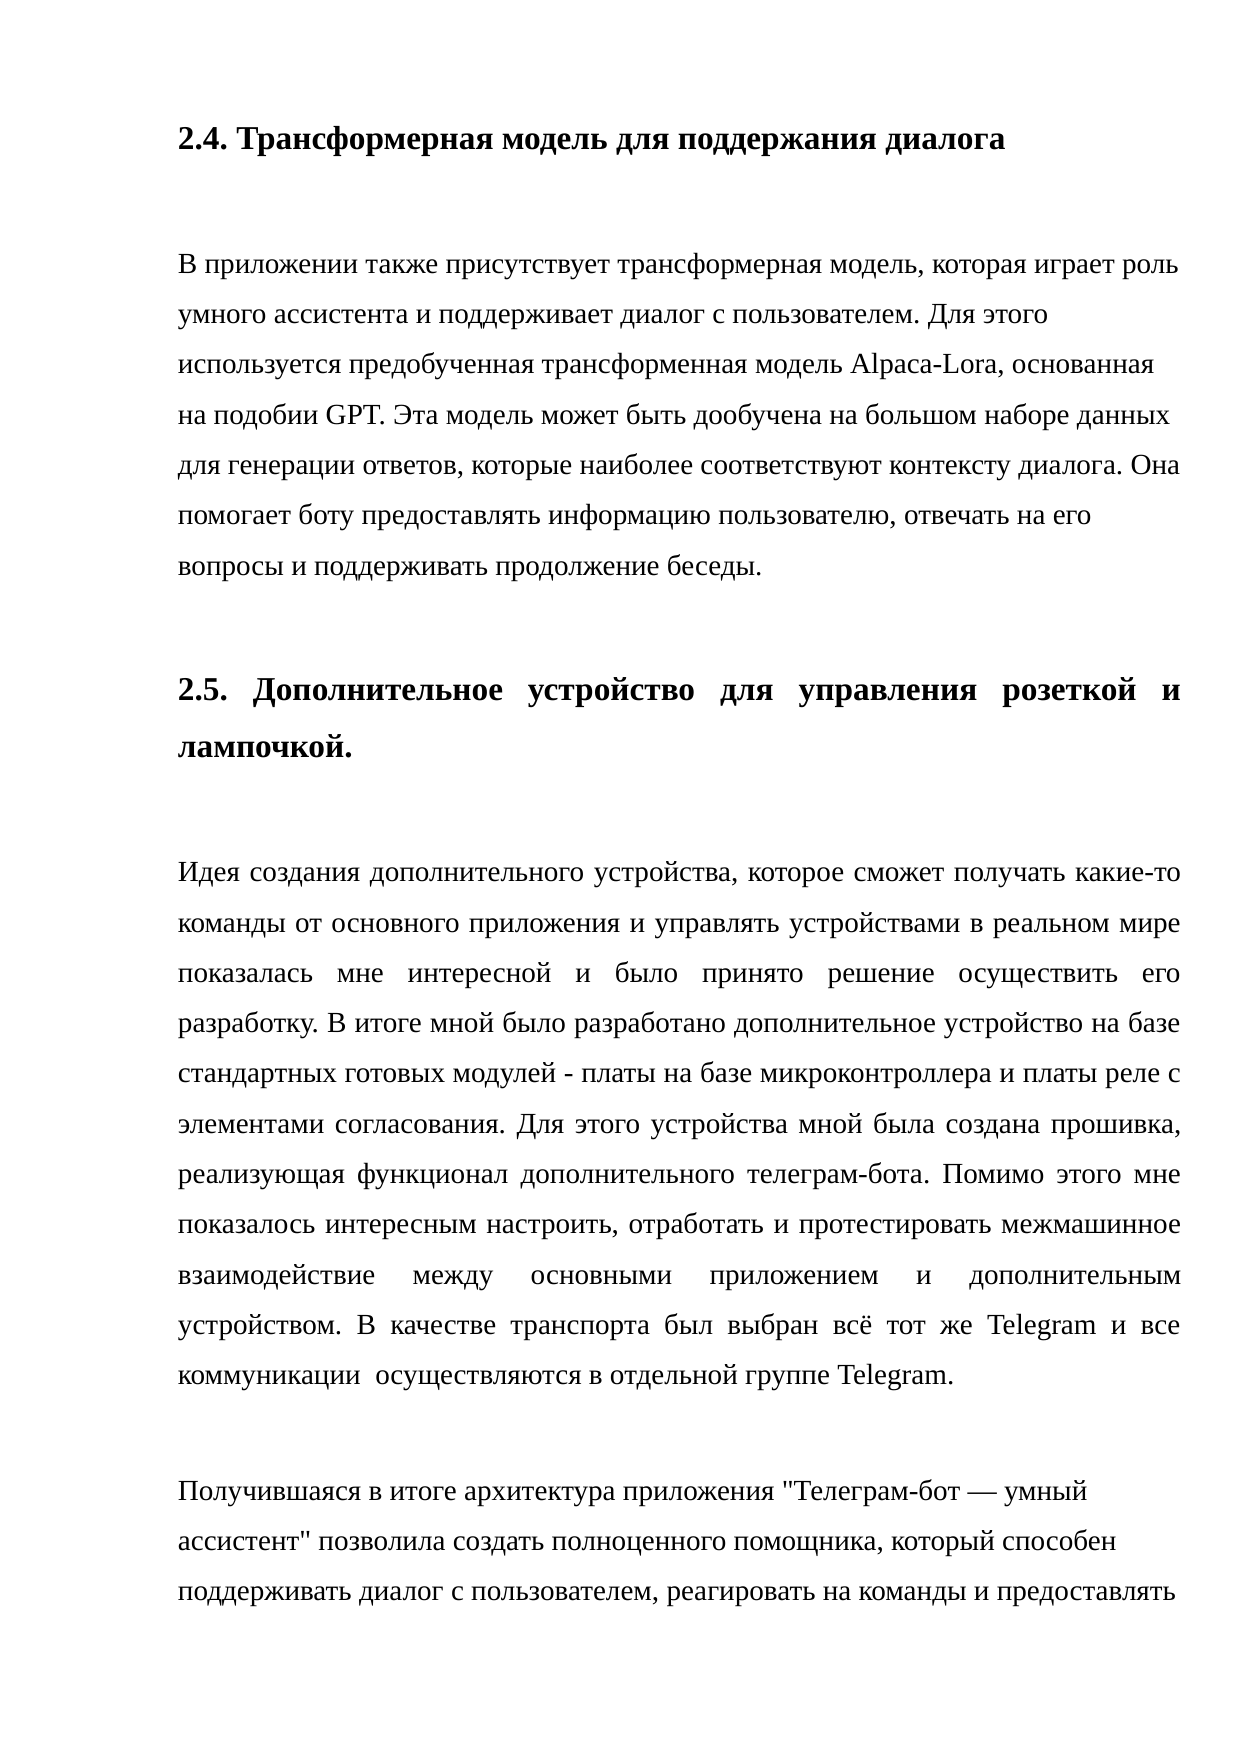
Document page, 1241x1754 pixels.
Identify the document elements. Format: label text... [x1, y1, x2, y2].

subtitle 2.4. Трансформерная модель для поддержания диалога [178, 118, 1182, 156]
text В приложении также присутствует трансформерная модель, которая играет роль умного ассистента и поддерживает диалог с пользователем. Для этого используется предобученная трансформенная модель Alpaca-Lora, основанная на подобии GPT. Эта модель может быть дообучена на большом наборе данных для генерации ответов, которые наиболее соответствуют контексту диалога. Она помогает боту предоставлять информацию пользователю, отвечать на его вопросы и поддерживать продолжение беседы. [178, 246, 1182, 581]
text Идея создания дополнительного устройства, которое сможет получать какие-то команды от основного приложения и управлять устройствами в реальном мире показалась мне интересной и было принято решение осуществить его разработку. В итоге мной было разработано дополнительное устройство на базе стандартных готовых модулей - платы на базе микроконтроллера и платы реле с элементами согласования. Для этого устройства мной была создана прошивка, реализующая функционал дополнительного телеграм-бота. Помимо этого мне показалось интересным настроить, отработать и протестировать межмашинное взаимодействие между основными приложением и дополнительным устройством. В качестве транспорта был выбран всё тот же Telegram и все коммуникации осуществляются в отдельной группе Telegram. [178, 854, 1182, 1391]
text Получившаяся в итоге архитектура приложения "Телеграм-бот — умный ассистент" позволила создать полноценного помощника, который способен поддерживать диалог с пользователем, реагировать на команды и предоставлять [178, 1473, 1182, 1607]
subtitle 2.5. Дополнительное устройство для управления розеткой и лампочкой. [178, 669, 1182, 765]
